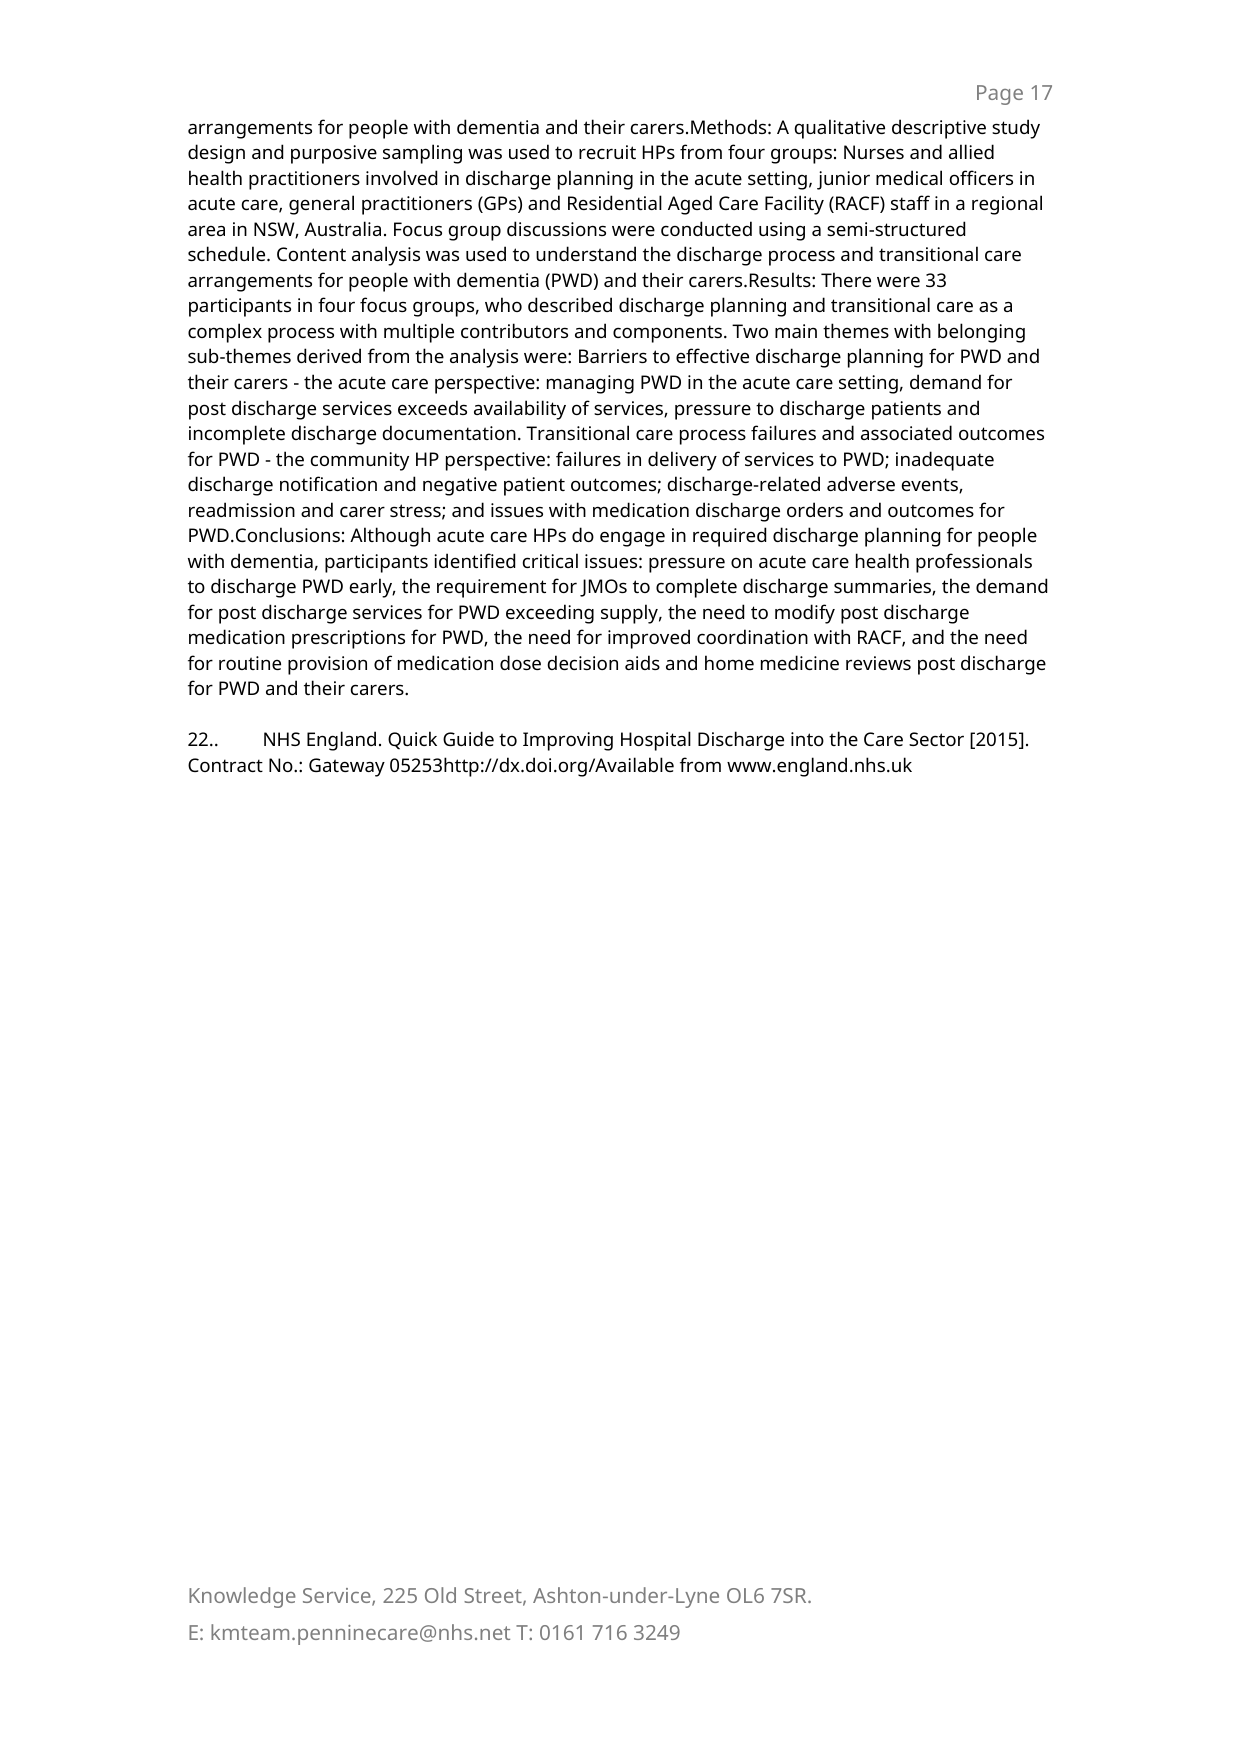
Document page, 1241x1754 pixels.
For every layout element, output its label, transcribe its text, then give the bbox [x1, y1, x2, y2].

text 22.. NHS England. Quick Guide to Improving Hospital Discharge into the Care Sector [2015]. Contract No.: Gateway 05253http://dx.doi.org/Available from www.england.nhs.uk [187, 727, 1053, 778]
text arrangements for people with dementia and their carers.Methods: A qualitative descriptive study design and purposive sampling was used to recruit HPs from four groups: Nurses and allied health practitioners involved in discharge planning in the acute setting, junior medical officers in acute care, general practitioners (GPs) and Residential Aged Care Facility (RACF) staff in a regional area in NSW, Australia. Focus group discussions were conducted using a semi-structured schedule. Content analysis was used to understand the discharge process and transitional care arrangements for people with dementia (PWD) and their carers.Results: There were 33 participants in four focus groups, who described discharge planning and transitional care as a complex process with multiple contributors and components. Two main themes with belonging sub-themes derived from the analysis were: Barriers to effective discharge planning for PWD and their carers - the acute care perspective: managing PWD in the acute care setting, demand for post discharge services exceeds availability of services, pressure to discharge patients and incomplete discharge documentation. Transitional care process failures and associated outcomes for PWD - the community HP perspective: failures in delivery of services to PWD; inadequate discharge notification and negative patient outcomes; discharge-related adverse events, readmission and carer stress; and issues with medication discharge orders and outcomes for PWD.Conclusions: Although acute care HPs do engage in required discharge planning for people with dementia, participants identified critical issues: pressure on acute care health professionals to discharge PWD early, the requirement for JMOs to complete discharge summaries, the demand for post discharge services for PWD exceeding supply, the need to modify post discharge medication prescriptions for PWD, the need for improved coordination with RACF, and the need for routine provision of medication dose decision aids and home medicine reviews post discharge for PWD and their carers. [187, 114, 1053, 701]
